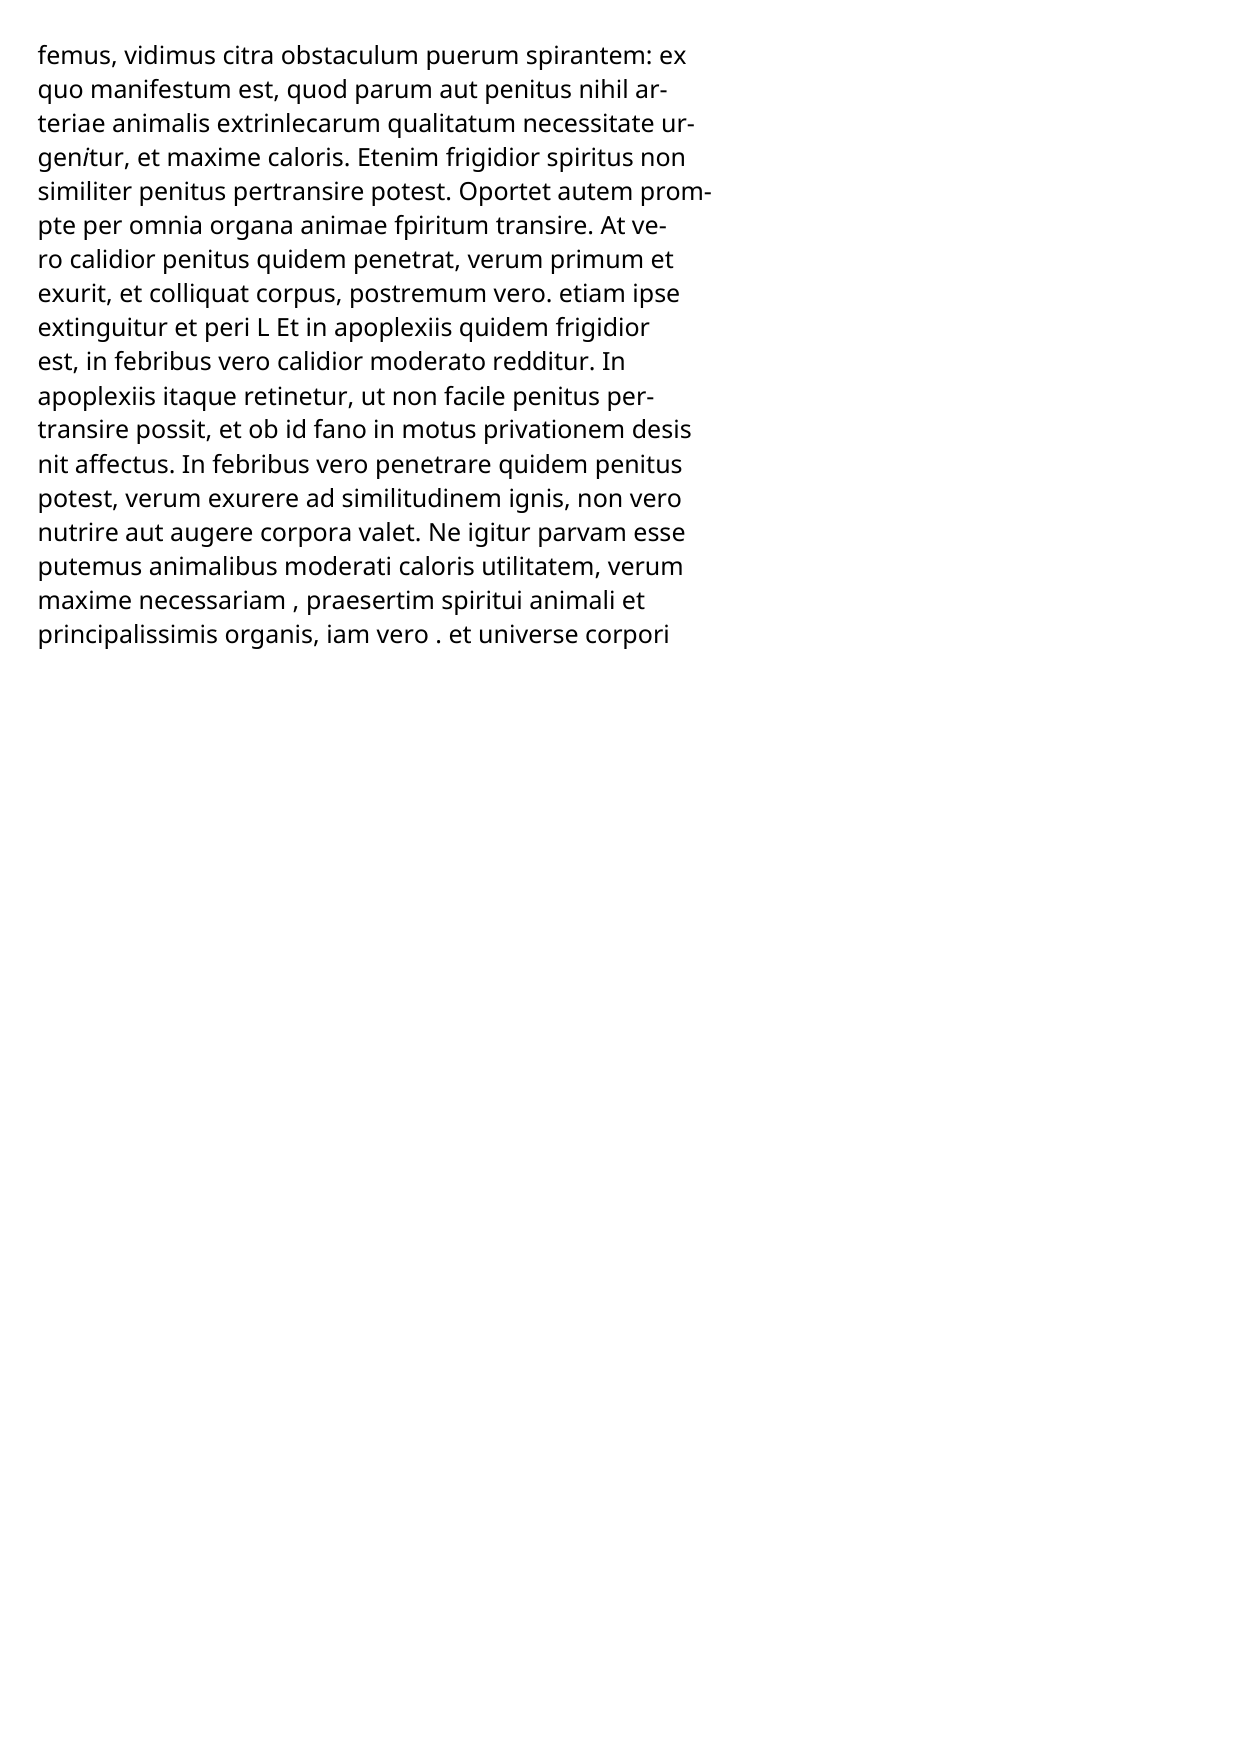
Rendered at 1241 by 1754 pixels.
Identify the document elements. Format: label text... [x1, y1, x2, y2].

text femus, vidimus citra obstaculum puerum spirantem: ex quo manifestum est, quod parum aut penitus nihil ar- teriae animalis extrinlecarum qualitatum necessitate ur- genitur, et maxime caloris. Etenim frigidior spiritus non similiter penitus pertransire potest. Oportet autem prom- pte per omnia organa animae fpiritum transire. At ve- ro calidior penitus quidem penetrat, verum primum et exurit, et colliquat corpus, postremum vero. etiam ipse extinguitur et peri L Et in apoplexiis quidem frigidior est, in febribus vero calidior moderato redditur. In apoplexiis itaque retinetur, ut non facile penitus per- transire possit, et ob id fano in motus privationem desis nit affectus. In febribus vero penetrare quidem penitus potest, verum exurere ad similitudinem ignis, non vero nutrire aut augere corpora valet. Ne igitur parvam esse putemus animalibus moderati caloris utilitatem, verum maxime necessariam , praesertim spiritui animali et principalissimis organis, iam vero . et universe corpori [37, 37, 1203, 651]
